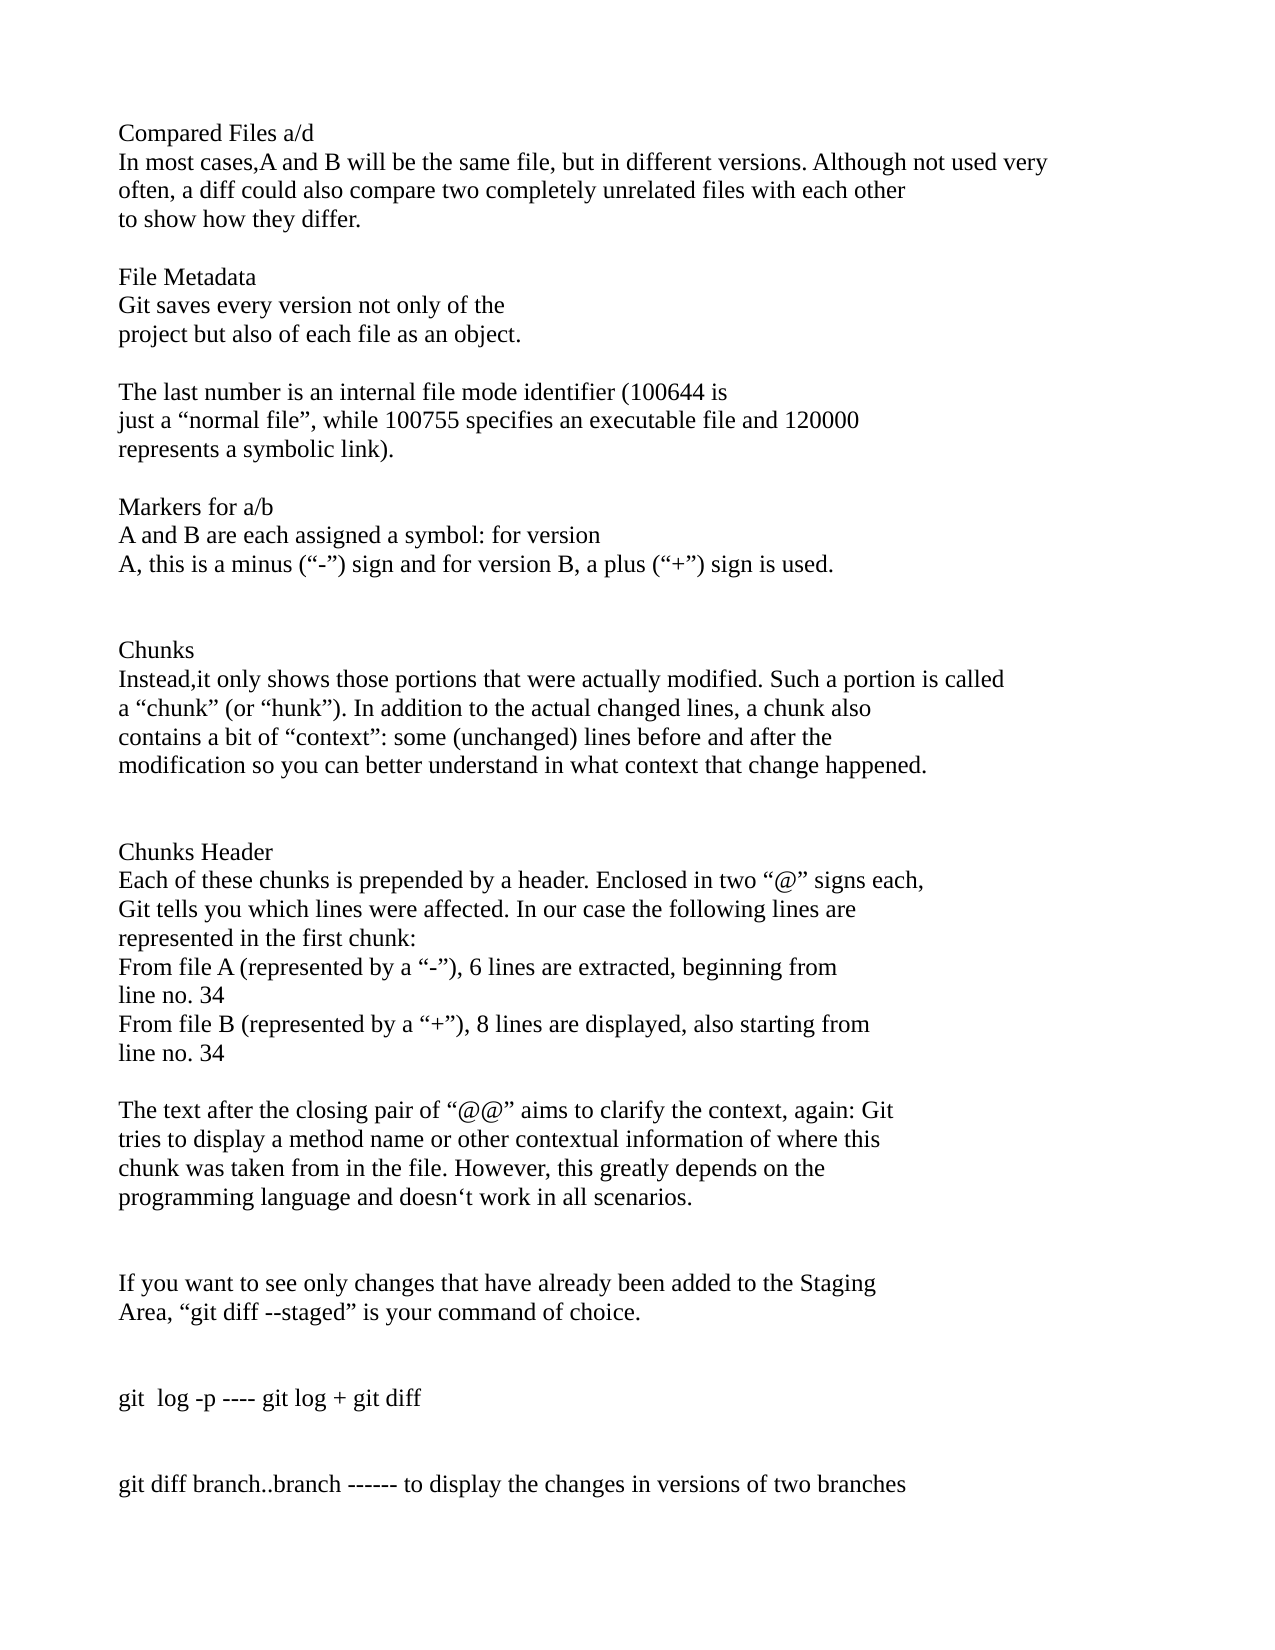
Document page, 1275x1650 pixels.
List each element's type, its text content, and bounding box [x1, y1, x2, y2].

text git log -p ---- git log + git diff [118, 1383, 1157, 1412]
text Markers for a/b [118, 492, 1157, 521]
text a “chunk” (or “hunk”). In addition to the actual changed lines, a chunk also [118, 693, 1157, 722]
text line no. 34 [118, 1038, 1157, 1067]
text The last number is an internal file mode identifier (100644 is [118, 377, 1157, 406]
text represented in the first chunk: [118, 923, 1157, 952]
text Area, “git diff --staged” is your command of choice. [118, 1297, 1157, 1326]
text git diff branch..branch ------ to display the changes in versions of two branches [118, 1469, 1157, 1498]
text A, this is a minus (“-”) sign and for version B, a plus (“+”) sign is used. [118, 549, 1157, 578]
text often, a diff could also compare two completely unrelated files with each other [118, 176, 1157, 204]
text The text after the closing pair of “@@” aims to clarify the context, again: Git [118, 1096, 1157, 1124]
text tries to display a method name or other contextual information of where this [118, 1124, 1157, 1153]
text Git tells you which lines were affected. In our case the following lines are [118, 894, 1157, 923]
text represents a symbolic link). [118, 434, 1157, 463]
text to show how they differ. [118, 204, 1157, 233]
text project but also of each file as an object. [118, 319, 1157, 348]
text If you want to see only changes that have already been added to the Staging [118, 1268, 1157, 1297]
text In most cases,A and B will be the same file, but in different versions. Although not used very [118, 147, 1157, 176]
text Compared Files a/d [118, 118, 1157, 147]
text From file B (represented by a “+”), 8 lines are displayed, also starting from [118, 1009, 1157, 1038]
text From file A (represented by a “-”), 6 lines are extracted, beginning from [118, 952, 1157, 981]
text Chunks [118, 636, 1157, 664]
text just a “normal file”, while 100755 specifies an executable file and 120000 [118, 406, 1157, 434]
text Each of these chunks is prepended by a header. Enclosed in two “@” signs each, [118, 866, 1157, 894]
text programming language and doesn‘t work in all scenarios. [118, 1182, 1157, 1211]
text chunk was taken from in the file. However, this greatly depends on the [118, 1153, 1157, 1182]
text modification so you can better understand in what context that change happened. [118, 751, 1157, 779]
text File Metadata [118, 262, 1157, 291]
text contains a bit of “context”: some (unchanged) lines before and after the [118, 722, 1157, 751]
text A and B are each assigned a symbol: for version [118, 521, 1157, 549]
text Chunks Header [118, 837, 1157, 866]
text Git saves every version not only of the [118, 291, 1157, 319]
text Instead,it only shows those portions that were actually modified. Such a portion is called [118, 664, 1157, 693]
text line no. 34 [118, 981, 1157, 1009]
